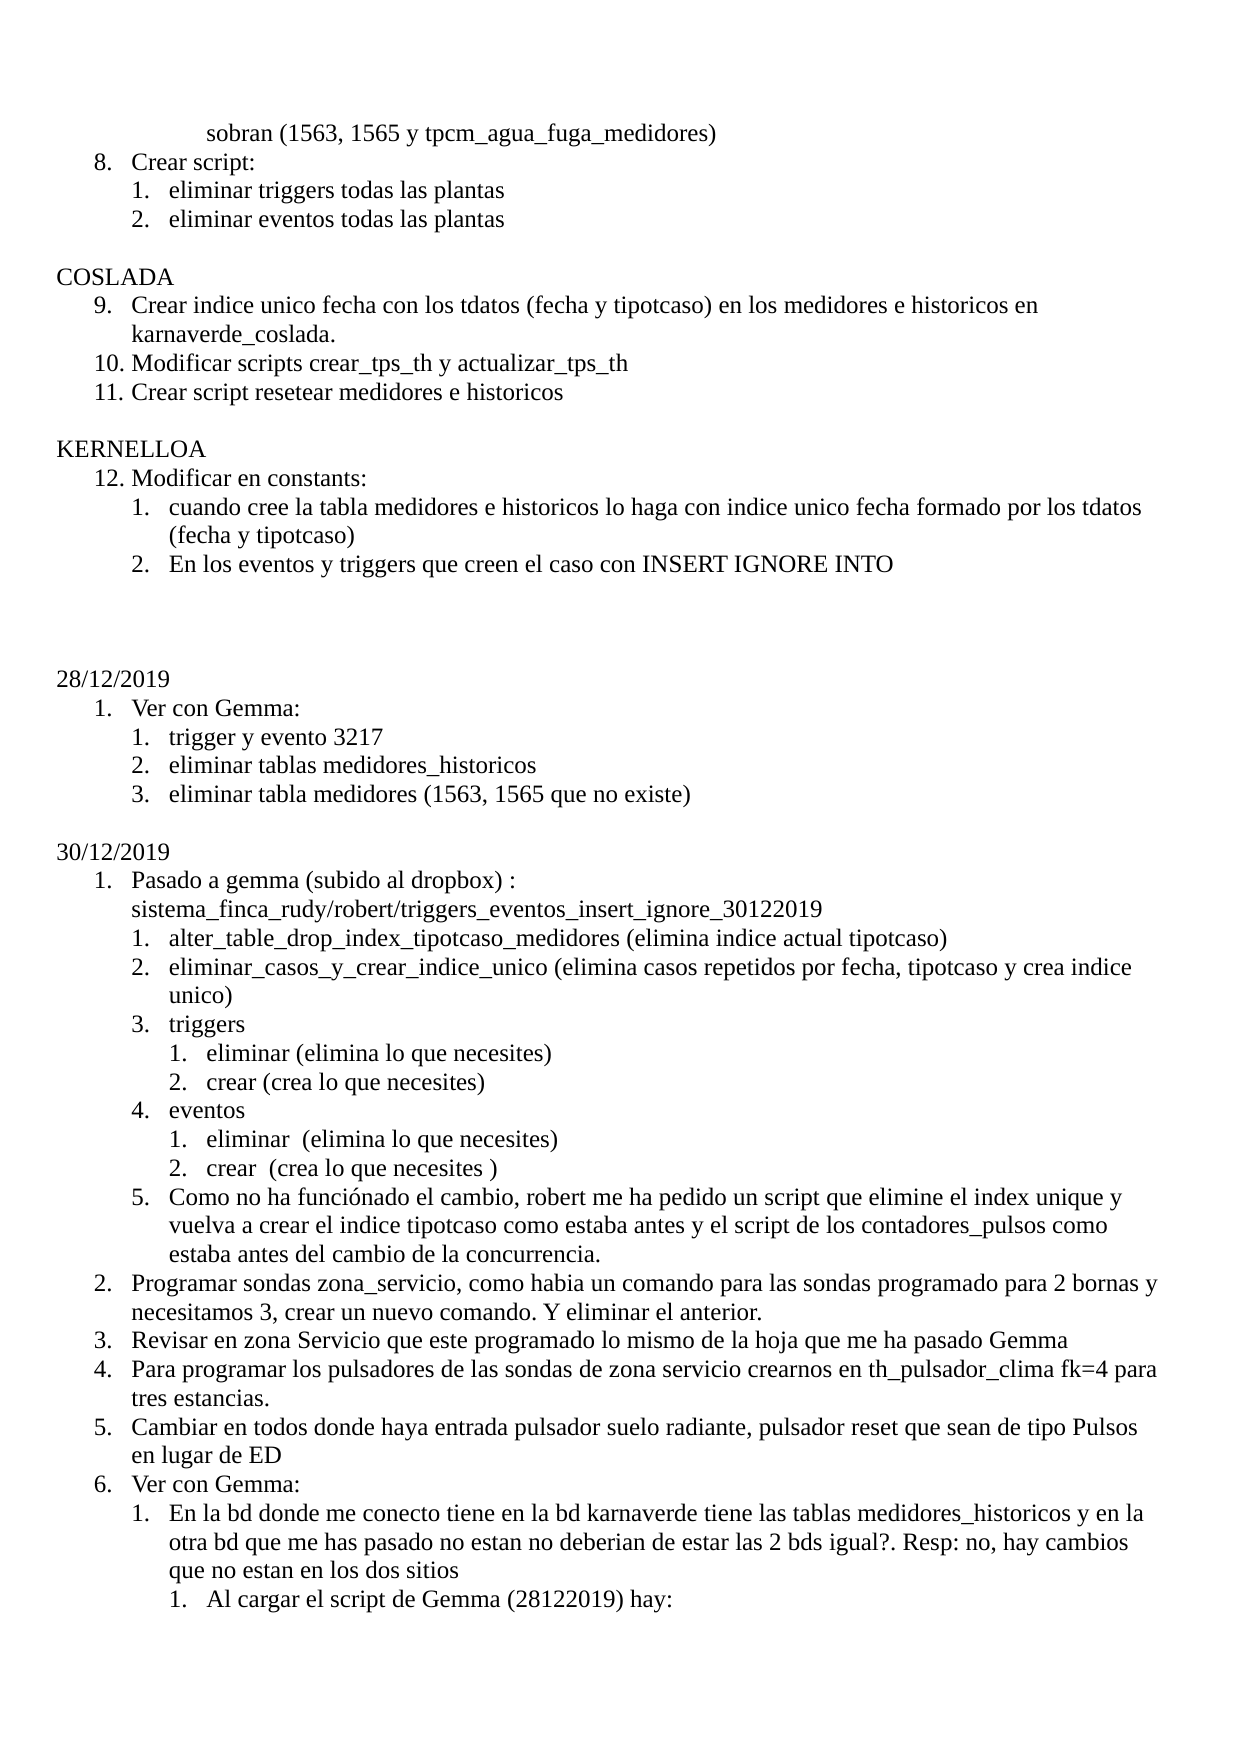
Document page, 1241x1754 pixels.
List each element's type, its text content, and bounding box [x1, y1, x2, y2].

text 28/12/2019 [56, 664, 1167, 693]
list eliminar (elimina lo que necesites) [169, 1038, 1167, 1067]
list Modificar scripts crear_tps_th y actualizar_tps_th [94, 348, 1167, 377]
list Crear script: [94, 147, 1167, 176]
list eliminar (elimina lo que necesites) [169, 1124, 1167, 1153]
list En los eventos y triggers que creen el caso con INSERT IGNORE INTO [131, 549, 1167, 578]
text 30/12/2019 [56, 837, 1167, 866]
list Cambiar en todos donde haya entrada pulsador suelo radiante, pulsador reset que sean de tipo Pulsos en lugar de ED [94, 1412, 1167, 1469]
list crear (crea lo que necesites ) [169, 1153, 1167, 1182]
list Crear indice unico fecha con los tdatos (fecha y tipotcaso) en los medidores e historicos en karnaverde_coslada. [94, 291, 1167, 348]
list Ver con Gemma: [94, 1469, 1167, 1498]
list Modificar en constants: [94, 463, 1167, 492]
list Pasado a gemma (subido al dropbox) : sistema_finca_rudy/robert/triggers_eventos_insert_ignore_30122019 [94, 866, 1167, 923]
list trigger y evento 3217 [131, 722, 1167, 751]
list eliminar tabla medidores (1563, 1565 que no existe) [131, 779, 1167, 808]
list Crear script resetear medidores e historicos [94, 377, 1167, 406]
list eliminar_casos_y_crear_indice_unico (elimina casos repetidos por fecha, tipotcaso y crea indice unico) [131, 952, 1167, 1009]
list cuando cree la tabla medidores e historicos lo haga con indice unico fecha formado por los tdatos (fecha y tipotcaso) [131, 492, 1167, 549]
text KERNELLOA [56, 434, 1167, 463]
list Como no ha funciónado el cambio, robert me ha pedido un script que elimine el index unique y vuelva a crear el indice tipotcaso como estaba antes y el script de los contadores_pulsos como estaba antes del cambio de la concurrencia. [131, 1182, 1167, 1268]
list crear (crea lo que necesites) [169, 1067, 1167, 1096]
list eventos [131, 1096, 1167, 1124]
list Revisar en zona Servicio que este programado lo mismo de la hoja que me ha pasado Gemma [94, 1326, 1167, 1354]
list eliminar triggers todas las plantas [131, 176, 1167, 204]
text COSLADA [56, 262, 1167, 291]
list triggers [131, 1009, 1167, 1038]
list eliminar eventos todas las plantas [131, 204, 1167, 233]
list alter_table_drop_index_tipotcaso_medidores (elimina indice actual tipotcaso) [131, 923, 1167, 952]
list Ver con Gemma: [94, 693, 1167, 722]
list eliminar tablas medidores_historicos [131, 751, 1167, 779]
list Al cargar el script de Gemma (28122019) hay: [169, 1584, 1167, 1613]
list Programar sondas zona_servicio, como habia un comando para las sondas programado para 2 bornas y necesitamos 3, crear un nuevo comando. Y eliminar el anterior. [94, 1268, 1167, 1326]
list Para programar los pulsadores de las sondas de zona servicio crearnos en th_pulsador_clima fk=4 para tres estancias. [94, 1354, 1167, 1412]
list sobran (1563, 1565 y tpcm_agua_fuga_medidores) [169, 118, 1167, 147]
list En la bd donde me conecto tiene en la bd karnaverde tiene las tablas medidores_historicos y en la otra bd que me has pasado no estan no deberian de estar las 2 bds igual?. Resp: no, hay cambios que no estan en los dos sitios [131, 1498, 1167, 1584]
